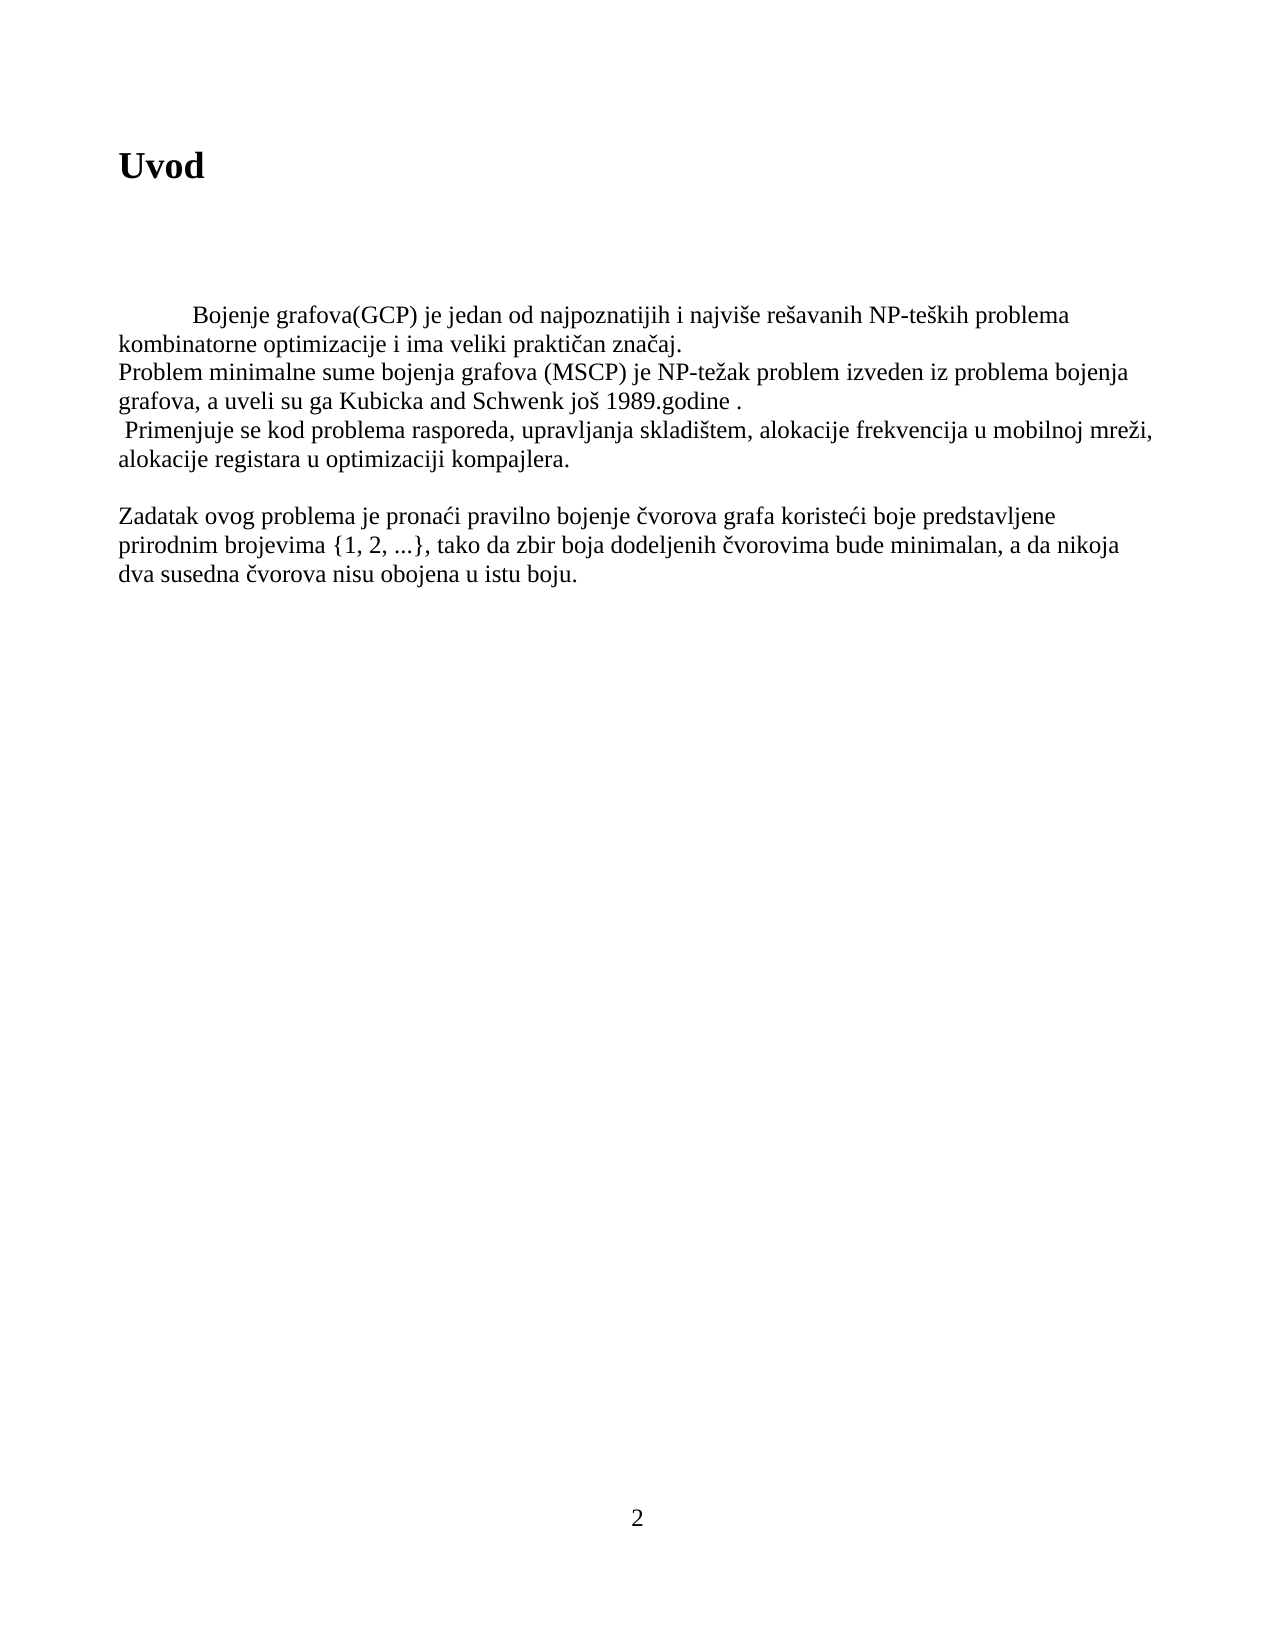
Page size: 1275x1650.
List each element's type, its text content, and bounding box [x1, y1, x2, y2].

text Zadatak ovog problema je pronaći pravilno bojenje čvorova grafa koristeći boje predstavljene prirodnim brojevima {1, 2, ...}, tako da zbir boja dodeljenih čvorovima bude minimalan, a da nikoja dva susedna čvorova nisu obojena u istu boju. [118, 501, 1157, 587]
text Bojenje grafova(GCP) je jedan od najpoznatijih i najviše rešavanih NP-teških problema kombinatorne optimizacije i ima veliki praktičan značaj. Problem minimalne sume bojenja grafova (MSCP) je NP-težak problem izveden iz problema bojenja grafova, a uveli su ga Kubicka and Schwenk još 1989.godine . Primenjuje se kod problema rasporeda, upravljanja skladištem, alokacije frekvencija u mobilnoj mreži, alokacije registara u optimizaciji kompajlera. [118, 300, 1157, 472]
subtitle Uvod [118, 143, 1157, 187]
